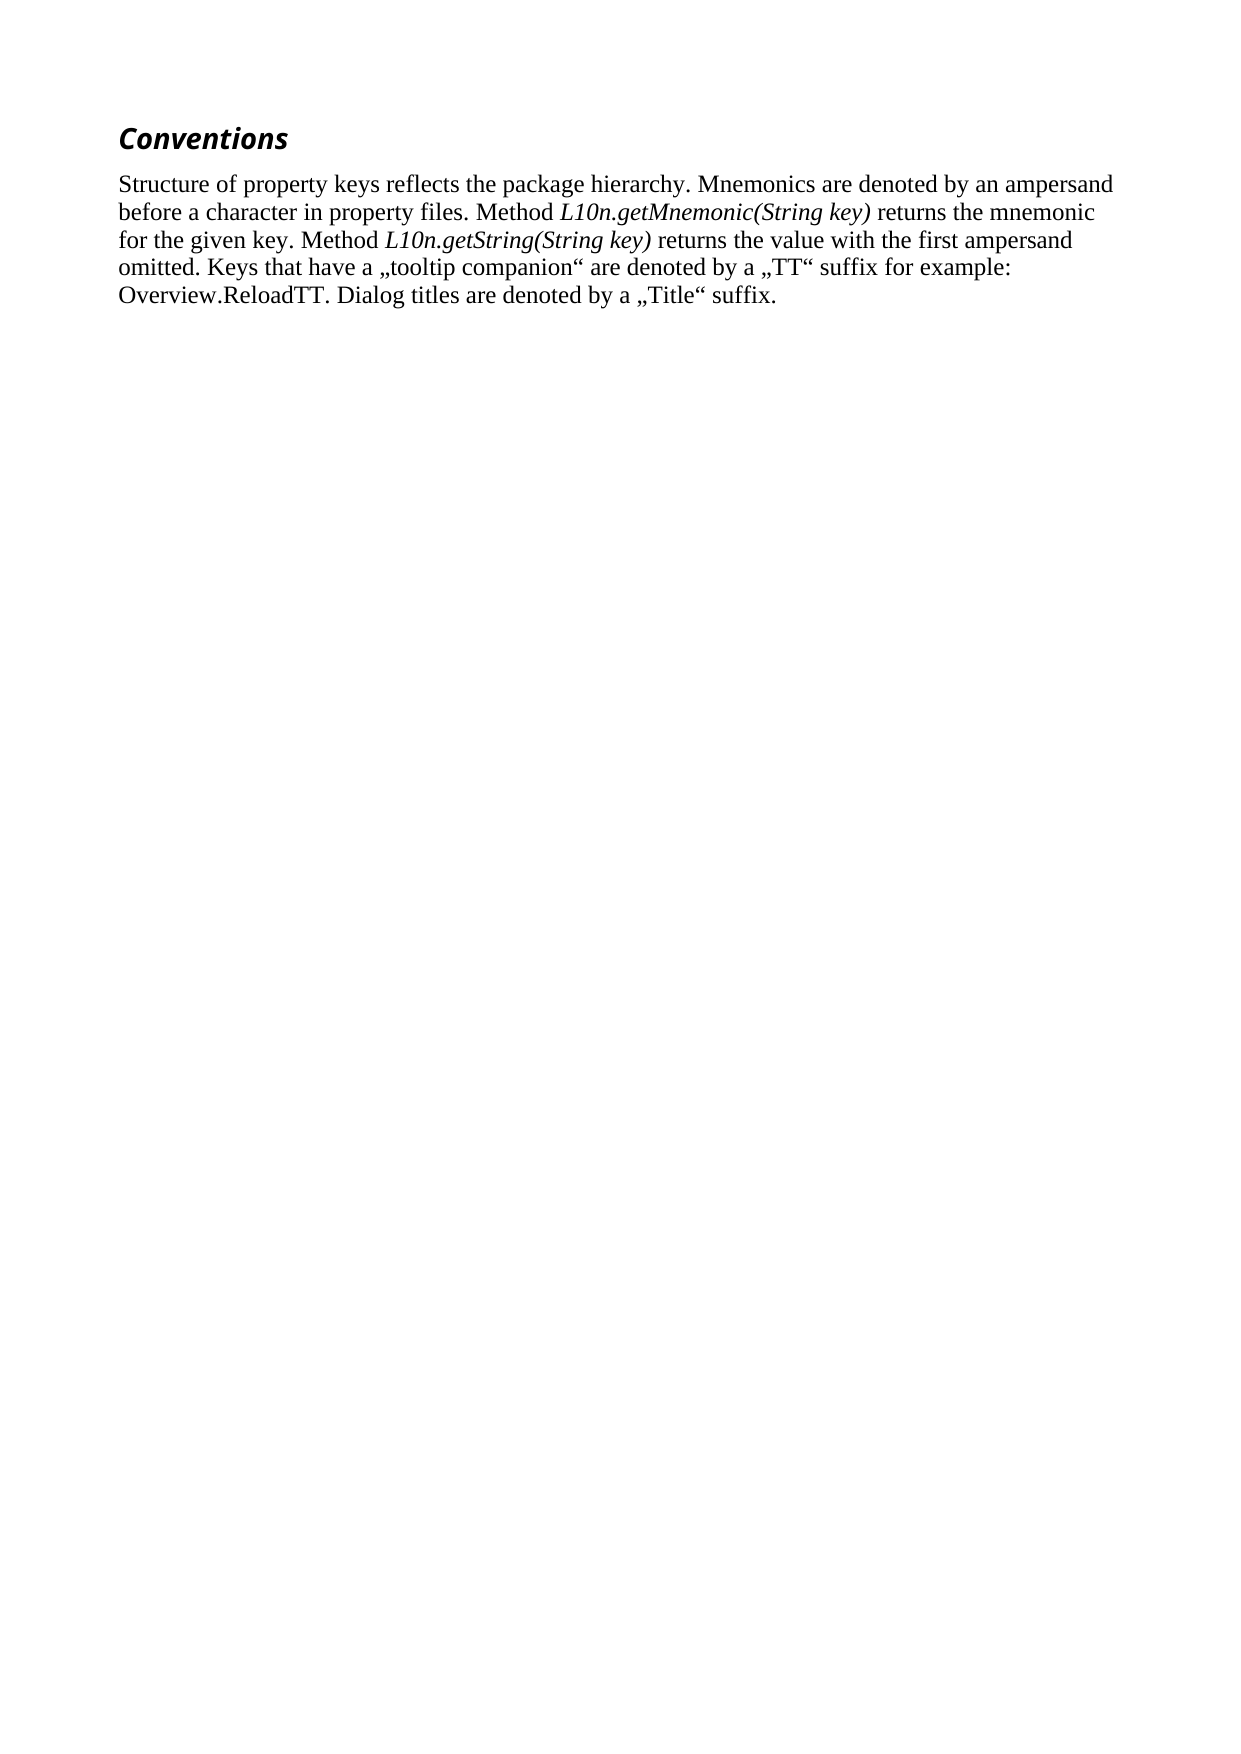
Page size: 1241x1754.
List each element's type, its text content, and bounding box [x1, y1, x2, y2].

subtitle Conventions [118, 118, 1122, 158]
text Structure of property keys reflects the package hierarchy. Mnemonics are denoted by an ampersand before a character in property files. Method L10n.getMnemonic(String key) returns the mnemonic for the given key. Method L10n.getString(String key) returns the value with the first ampersand omitted. Keys that have a „tooltip companion“ are denoted by a „TT“ suffix for example: Overview.ReloadTT. Dialog titles are denoted by a „Title“ suffix. [118, 170, 1122, 309]
